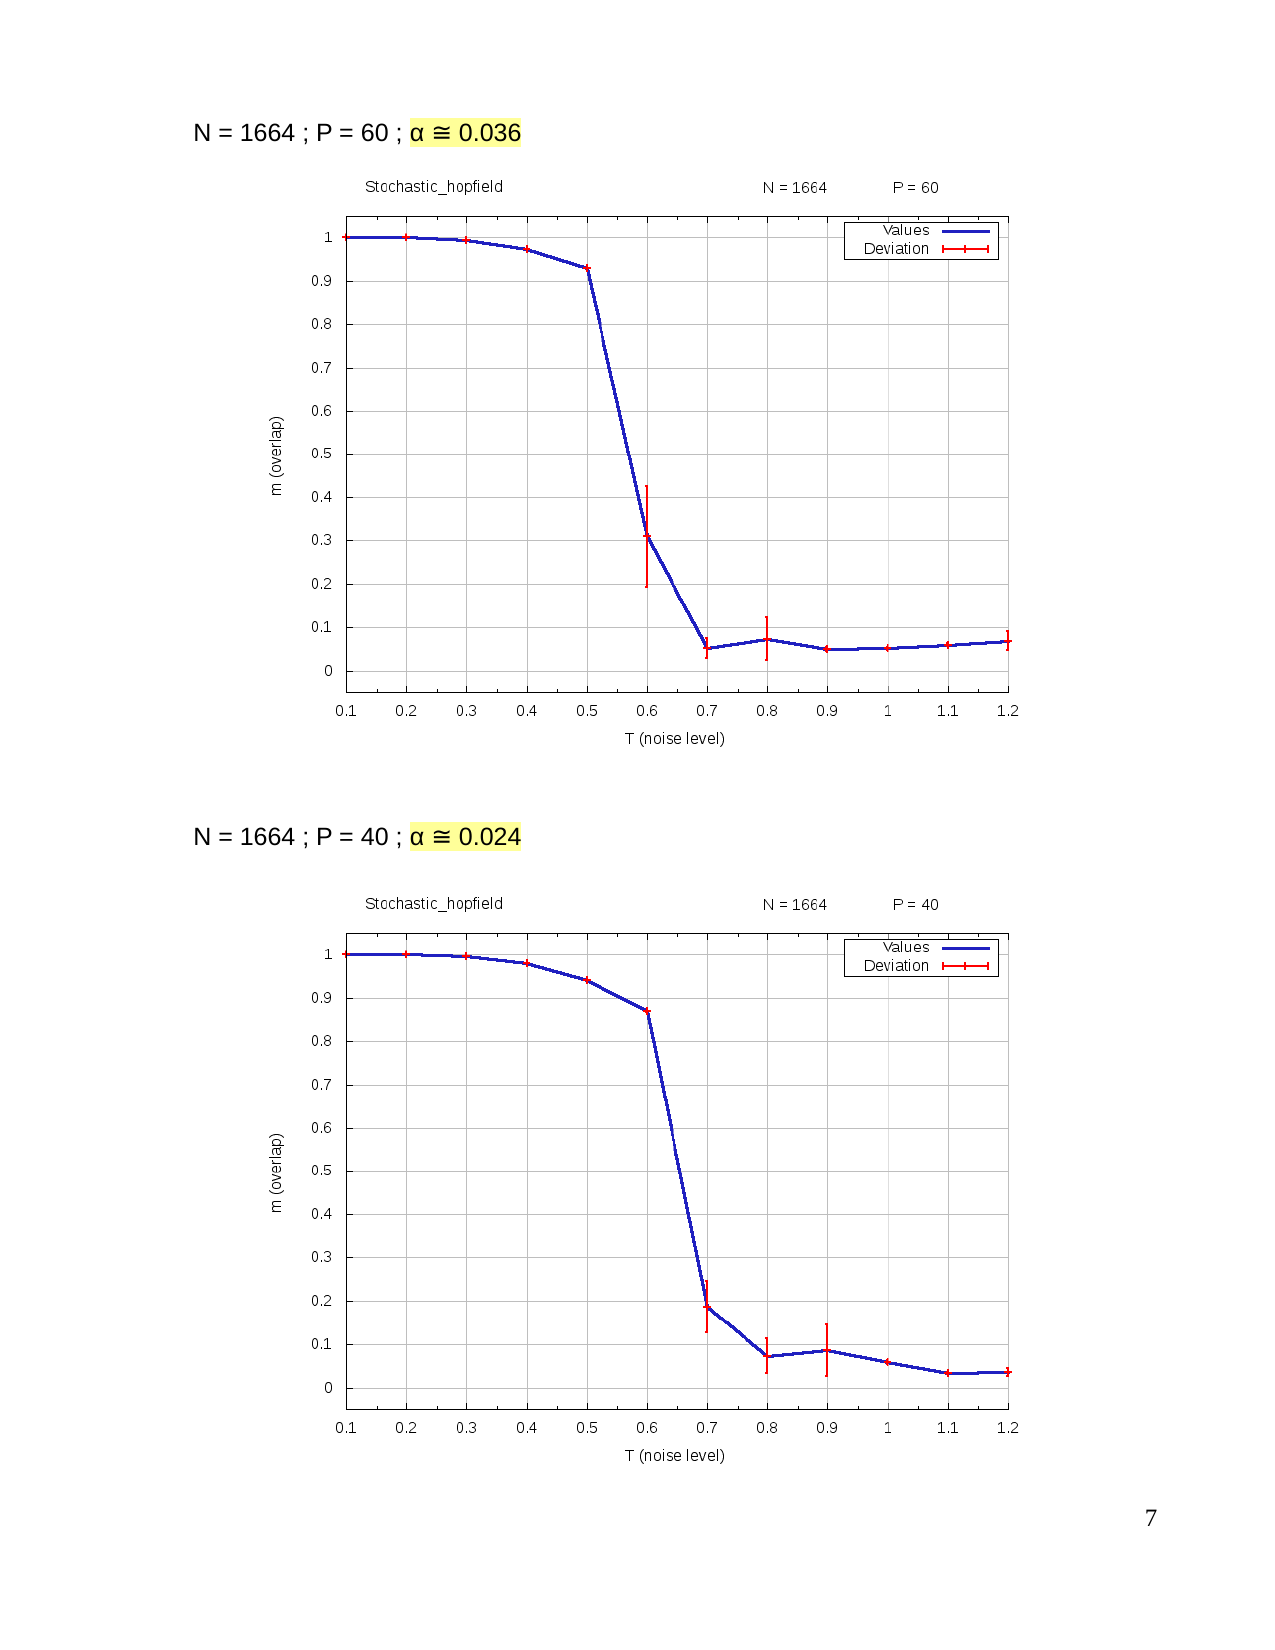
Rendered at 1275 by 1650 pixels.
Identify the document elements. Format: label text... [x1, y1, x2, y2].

picture [243, 877, 1032, 1469]
text N = 1664 ; P = 60 ; α ≅ 0.036 [118, 118, 1157, 147]
text N = 1664 ; P = 40 ; α ≅ 0.024 [118, 822, 1157, 851]
picture [243, 160, 1032, 752]
